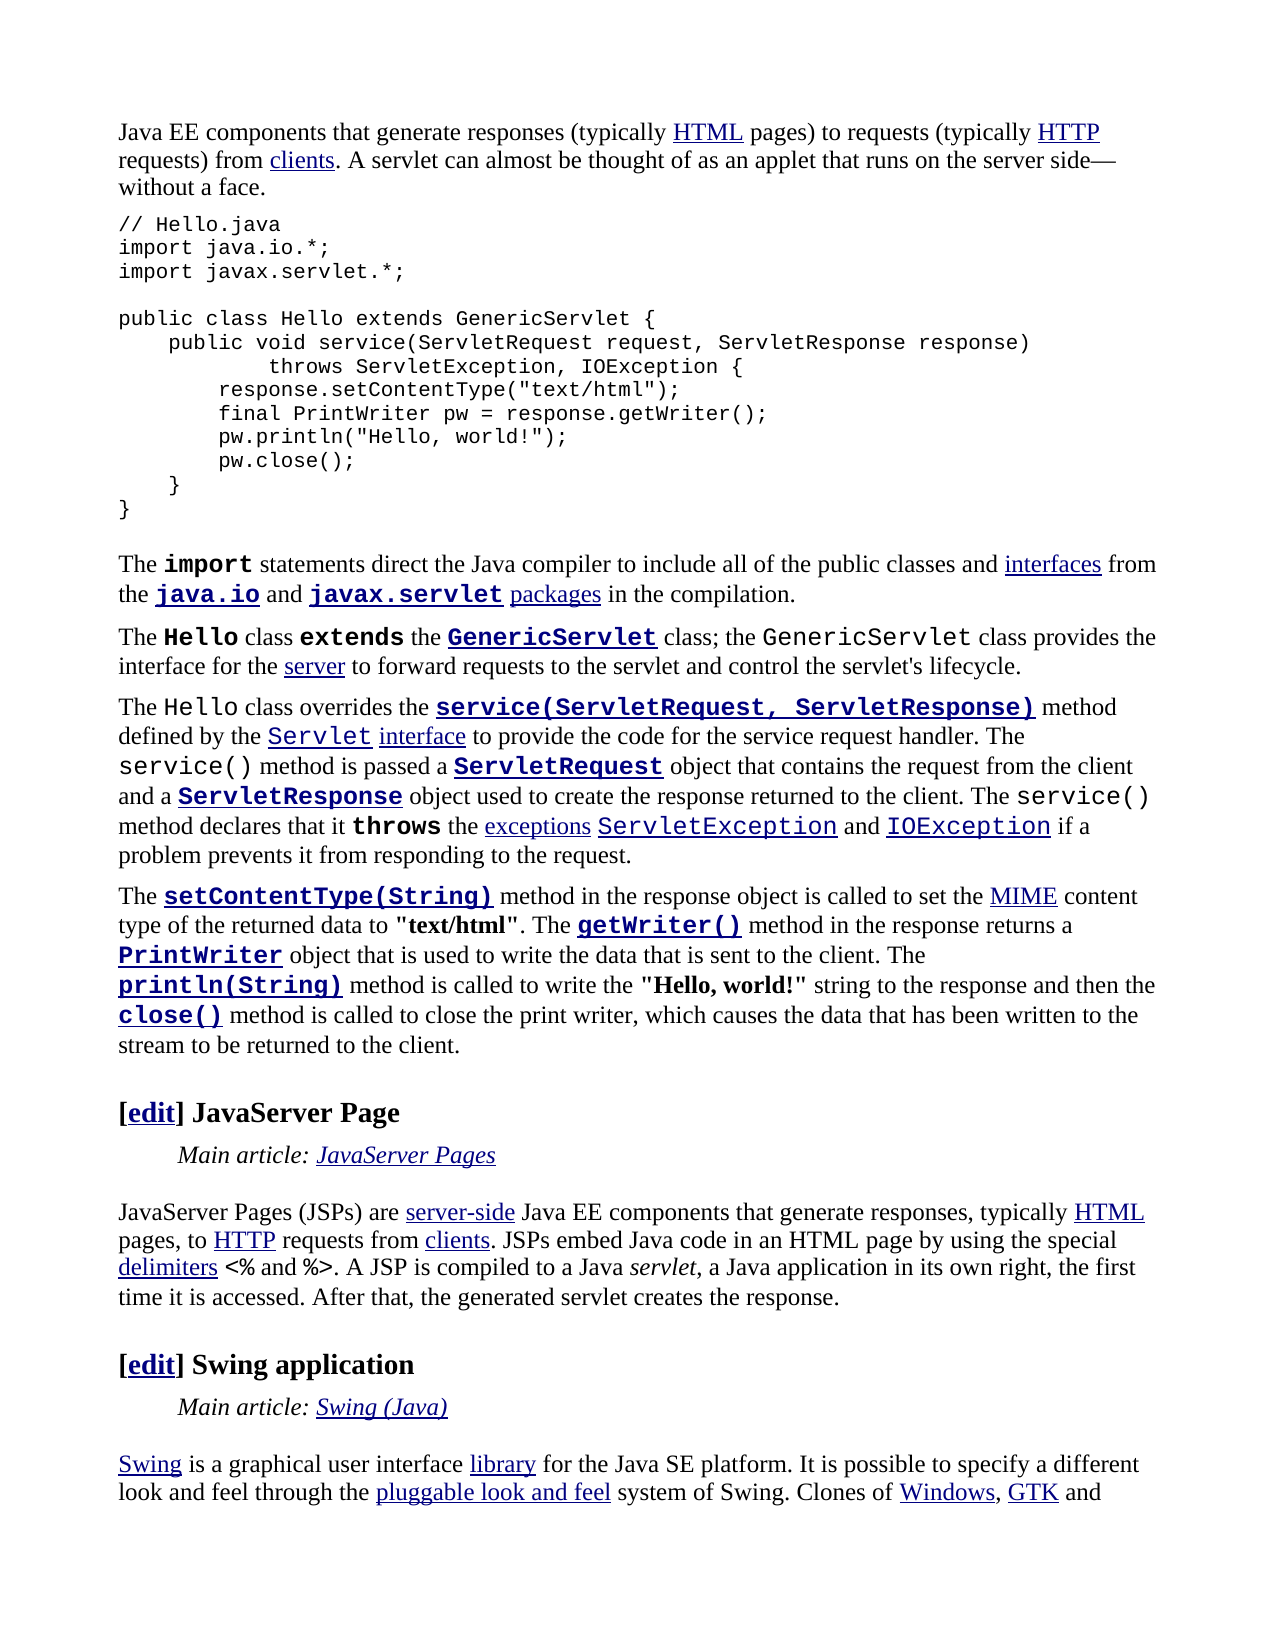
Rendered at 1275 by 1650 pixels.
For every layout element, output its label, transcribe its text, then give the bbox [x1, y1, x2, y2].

text final PrintWriter pw = response.getWriter(); [118, 403, 1157, 427]
text The import statements direct the Java compiler to include all of the public classes and interfaces from the java.io and javax.servlet packages in the compilation. [118, 551, 1157, 610]
subtitle [edit] JavaServer Page [118, 1096, 1157, 1128]
text Java EE components that generate responses (typically HTML pages) to requests (typically HTTP requests) from clients. A servlet can almost be thought of as an applet that runs on the server side—without a face. [118, 118, 1157, 201]
text throws ServletException, IOException { [118, 356, 1157, 379]
text JavaServer Pages (JSPs) are server-side Java EE components that generate responses, typically HTML pages, to HTTP requests from clients. JSPs embed Java code in an HTML page by using the special delimiters <% and %>. A JSP is compiled to a Java servlet, a Java application in its own right, the first time it is accessed. After that, the generated servlet creates the response. [118, 1198, 1157, 1311]
text public void service(ServletRequest request, ServletResponse response) [118, 332, 1157, 356]
text } [118, 497, 1157, 521]
text The Hello class extends the GenericServlet class; the GenericServlet class provides the interface for the server to forward requests to the servlet and control the servlet's lifecycle. [118, 623, 1157, 680]
text response.setContentType("text/html"); [118, 379, 1157, 403]
text } [118, 474, 1157, 497]
list Main article: JavaServer Pages [177, 1141, 1157, 1168]
text // Hello.java [118, 214, 1157, 237]
text Swing is a graphical user interface library for the Java SE platform. It is possible to specify a different look and feel through the pluggable look and feel system of Swing. Clones of Windows, GTK and [118, 1450, 1157, 1506]
subtitle [edit] Swing application [118, 1348, 1157, 1381]
text public class Hello extends GenericServlet { [118, 308, 1157, 332]
list Main article: Swing (Java) [177, 1393, 1157, 1421]
text The Hello class overrides the service(ServletRequest, ServletResponse) method defined by the Servlet interface to provide the code for the service request handler. The service() method is passed a ServletRequest object that contains the request from the client and a ServletResponse object used to create the response returned to the client. The service() method declares that it throws the exceptions ServletException and IOException if a problem prevents it from responding to the request. [118, 693, 1157, 869]
text import java.io.*; [118, 237, 1157, 261]
text pw.close(); [118, 450, 1157, 474]
text The setContentType(String) method in the response object is called to set the MIME content type of the returned data to "text/html". The getWriter() method in the response returns a PrintWriter object that is used to write the data that is sent to the client. The println(String) method is called to write the "Hello, world!" string to the response and then the close() method is called to close the print writer, which causes the data that has been written to the stream to be returned to the client. [118, 882, 1157, 1058]
text import javax.servlet.*; [118, 261, 1157, 285]
text pw.println("Hello, world!"); [118, 427, 1157, 450]
